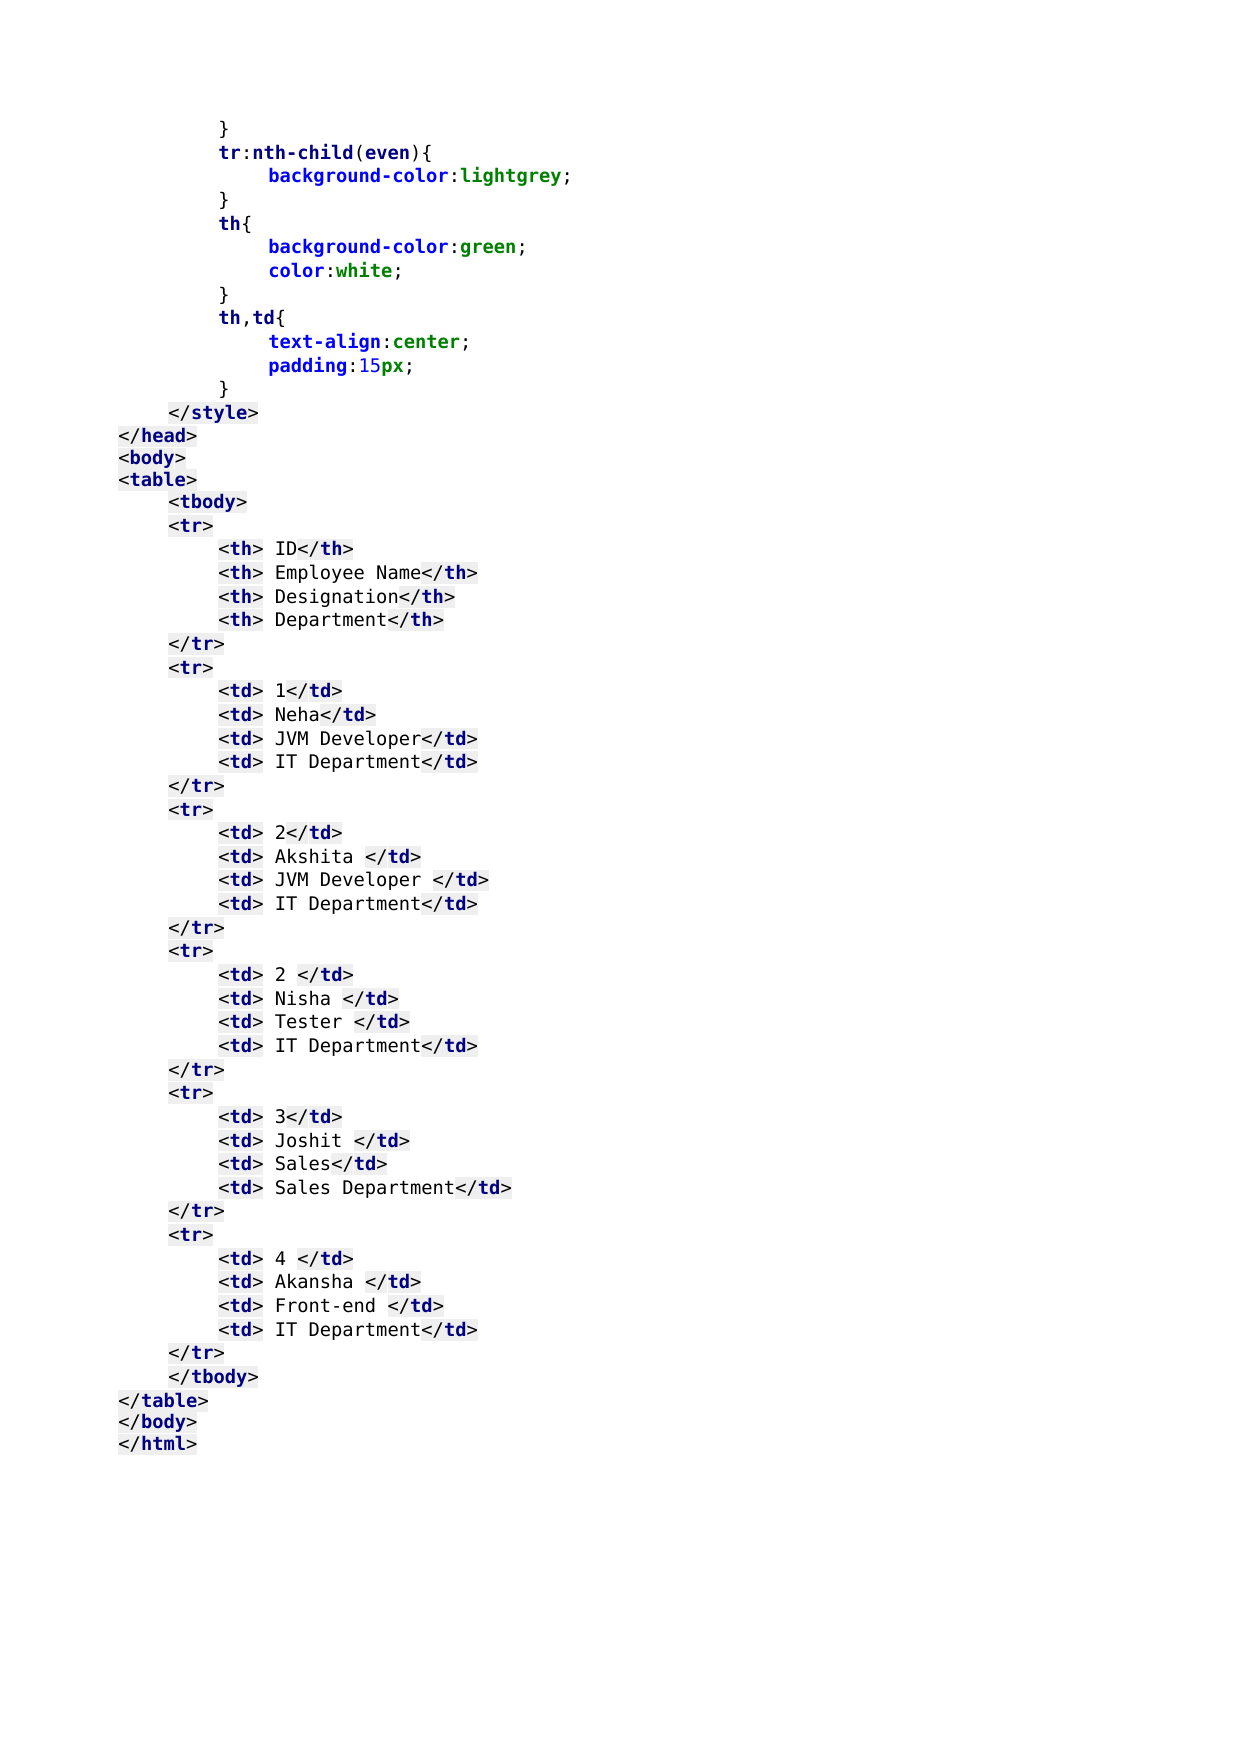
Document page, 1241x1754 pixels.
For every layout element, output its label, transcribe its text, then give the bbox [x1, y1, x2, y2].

text <td> Akansha </td> [118, 1271, 1122, 1295]
text <th> Employee Name</th> [118, 562, 1122, 586]
text <td> IT Department</td> [118, 1319, 1122, 1342]
text </html> [118, 1433, 1122, 1455]
text <td> Akshita </td> [118, 846, 1122, 869]
text <td> 1</td> [118, 680, 1122, 704]
text <td> IT Department</td> [118, 1035, 1122, 1059]
text th{ [118, 213, 1122, 236]
text <td> IT Department</td> [118, 893, 1122, 917]
text text-align:center; [118, 331, 1122, 354]
text <td> IT Department</td> [118, 751, 1122, 775]
text <table> [118, 469, 1122, 491]
text } [118, 284, 1122, 307]
text <tr> [118, 1224, 1122, 1248]
text <td> 4 </td> [118, 1248, 1122, 1271]
text <td> Neha</td> [118, 704, 1122, 728]
text </tr> [118, 1059, 1122, 1082]
text </tr> [118, 1342, 1122, 1366]
text tr:nth-child(even){ [118, 142, 1122, 165]
text </style> [118, 402, 1122, 426]
text <tr> [118, 515, 1122, 538]
text padding:15px; [118, 354, 1122, 378]
text <td> Tester </td> [118, 1011, 1122, 1035]
text </tr> [118, 633, 1122, 657]
text } [118, 378, 1122, 402]
text <td> Sales</td> [118, 1153, 1122, 1177]
text <tr> [118, 940, 1122, 964]
text <td> JVM Developer </td> [118, 869, 1122, 893]
text <tr> [118, 798, 1122, 822]
text <td> Front-end </td> [118, 1295, 1122, 1319]
text } [118, 189, 1122, 213]
text <th> Department</th> [118, 609, 1122, 633]
text </table> [118, 1390, 1122, 1412]
text <td> Nisha </td> [118, 988, 1122, 1011]
text </tbody> [118, 1366, 1122, 1390]
text <th> ID</th> [118, 538, 1122, 562]
text </tr> [118, 917, 1122, 940]
text } [118, 118, 1122, 142]
text background-color:lightgrey; [118, 165, 1122, 189]
text background-color:green; [118, 236, 1122, 260]
text </body> [118, 1412, 1122, 1433]
text </tr> [118, 775, 1122, 798]
text <td> 2 </td> [118, 964, 1122, 988]
text <td> 3</td> [118, 1106, 1122, 1129]
text </tr> [118, 1201, 1122, 1224]
text th,td{ [118, 307, 1122, 331]
text <tr> [118, 1082, 1122, 1106]
text <tr> [118, 657, 1122, 680]
text <td> Sales Department</td> [118, 1177, 1122, 1201]
text <tbody> [118, 491, 1122, 515]
text <body> [118, 447, 1122, 469]
text </head> [118, 426, 1122, 447]
text <td> JVM Developer</td> [118, 728, 1122, 751]
text <td> Joshit </td> [118, 1129, 1122, 1153]
text <th> Designation</th> [118, 586, 1122, 609]
text <td> 2</td> [118, 822, 1122, 846]
text color:white; [118, 260, 1122, 284]
